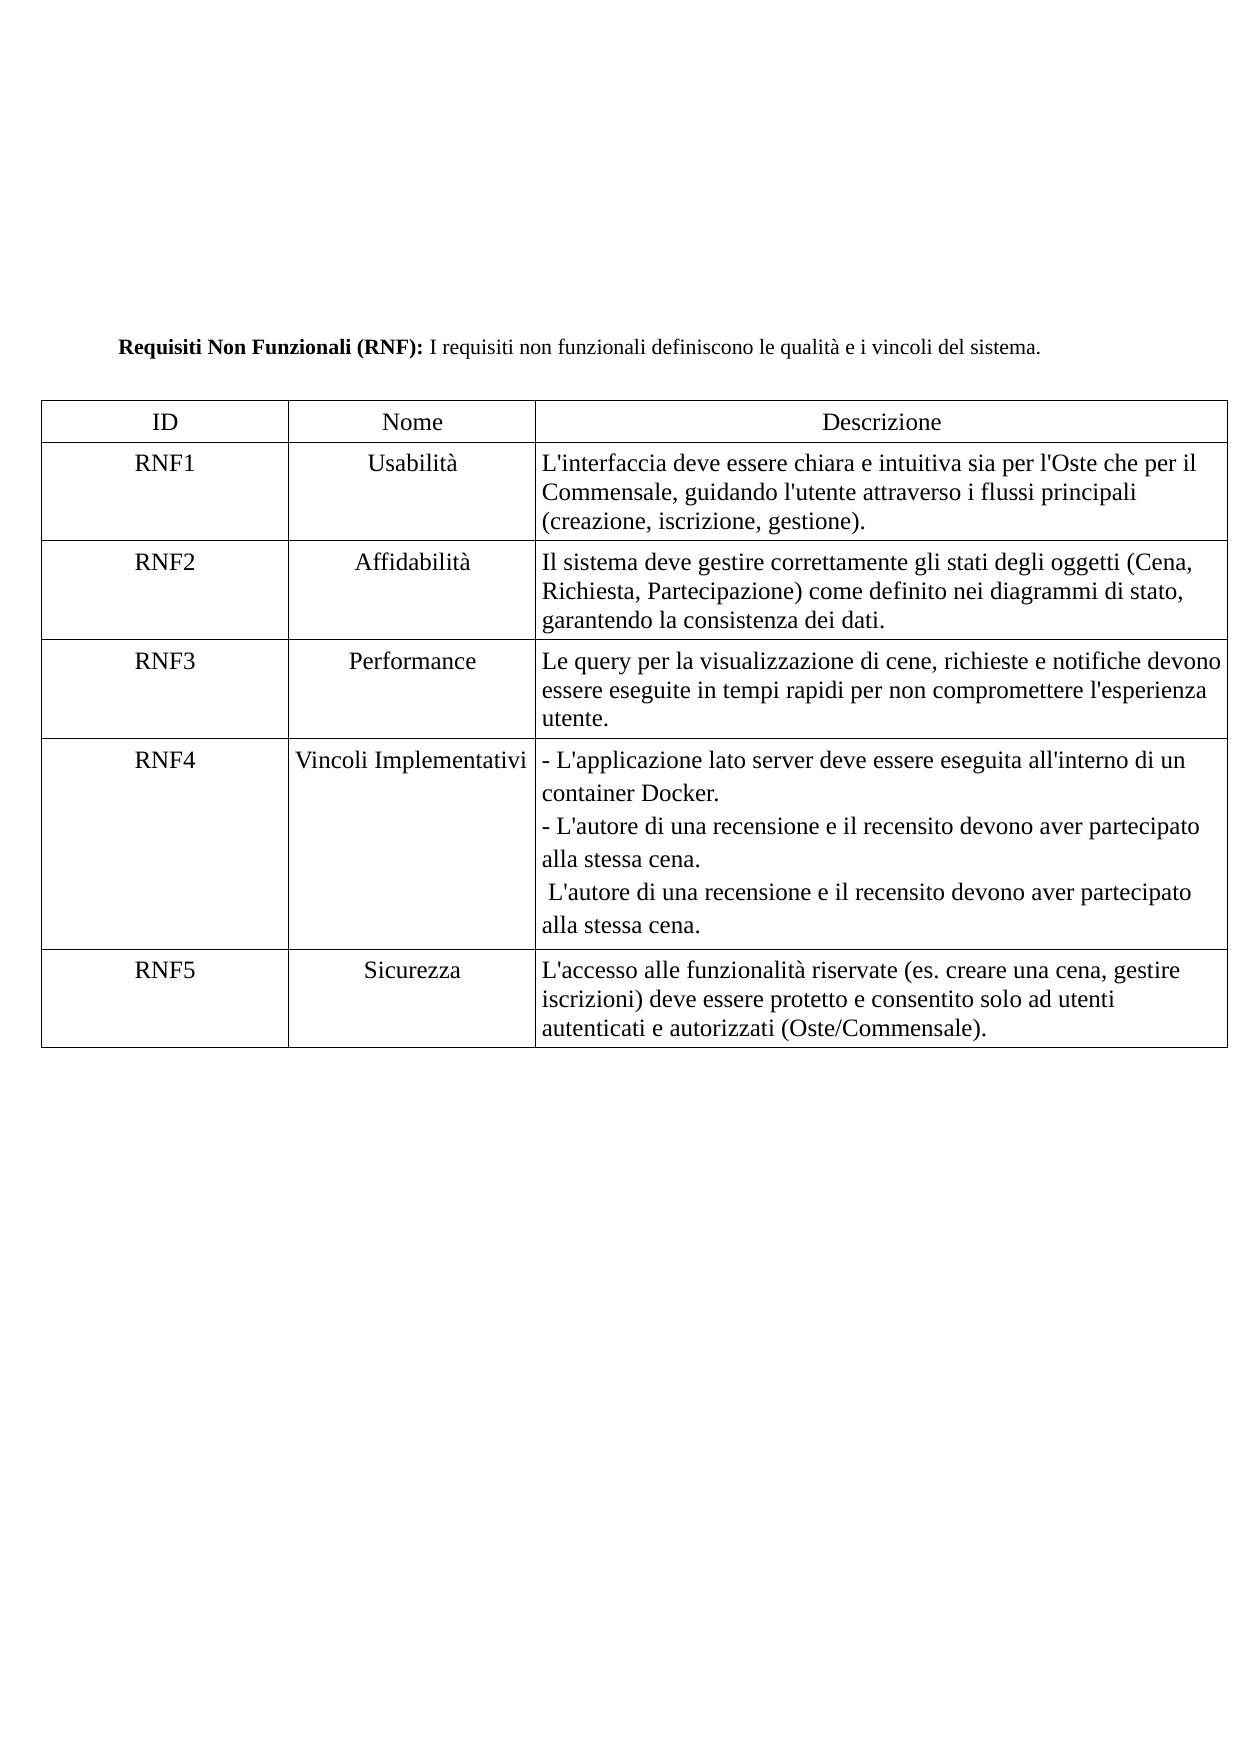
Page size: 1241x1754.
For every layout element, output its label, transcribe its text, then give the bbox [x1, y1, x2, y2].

table_cell RNF5 [42, 950, 288, 1047]
table_header Nome [289, 401, 535, 442]
subtitle Requisiti Non Funzionali (RNF): I requisiti non funzionali definiscono le qualità e i vincoli del sistema. [118, 334, 1122, 359]
table_cell Vincoli Implementativi [289, 739, 535, 948]
table_cell RNF3 [42, 640, 288, 738]
table_cell L'accesso alle funzionalità riservate (es. creare una cena, gestire iscrizioni) deve essere protetto e consentito solo ad utenti autenticati e autorizzati (Oste/Commensale). [536, 950, 1227, 1047]
table_cell RNF4 [42, 739, 288, 948]
table_cell Sicurezza [289, 950, 535, 1047]
table_cell Usabilità [289, 443, 535, 540]
table_header ID [42, 401, 288, 442]
table_cell Affidabilità [289, 541, 535, 639]
table_cell Performance [289, 640, 535, 738]
table_cell Il sistema deve gestire correttamente gli stati degli oggetti (Cena, Richiesta, Partecipazione) come definito nei diagrammi di stato, garantendo la consistenza dei dati. [536, 541, 1227, 639]
table_cell - L'applicazione lato server deve essere eseguita all'interno di un container Docker. - L'autore di una recensione e il recensito devono aver partecipato alla stessa cena. L'autore di una recensione e il recensito devono aver partecipato alla stessa cena. [536, 739, 1227, 948]
table_cell L'interfaccia deve essere chiara e intuitiva sia per l'Oste che per il Commensale, guidando l'utente attraverso i flussi principali (creazione, iscrizione, gestione). [536, 443, 1227, 540]
table_cell RNF2 [42, 541, 288, 639]
table_cell RNF1 [42, 443, 288, 540]
table_header Descrizione [536, 401, 1227, 442]
table_cell Le query per la visualizzazione di cene, richieste e notifiche devono essere eseguite in tempi rapidi per non compromettere l'esperienza utente. [536, 640, 1227, 738]
